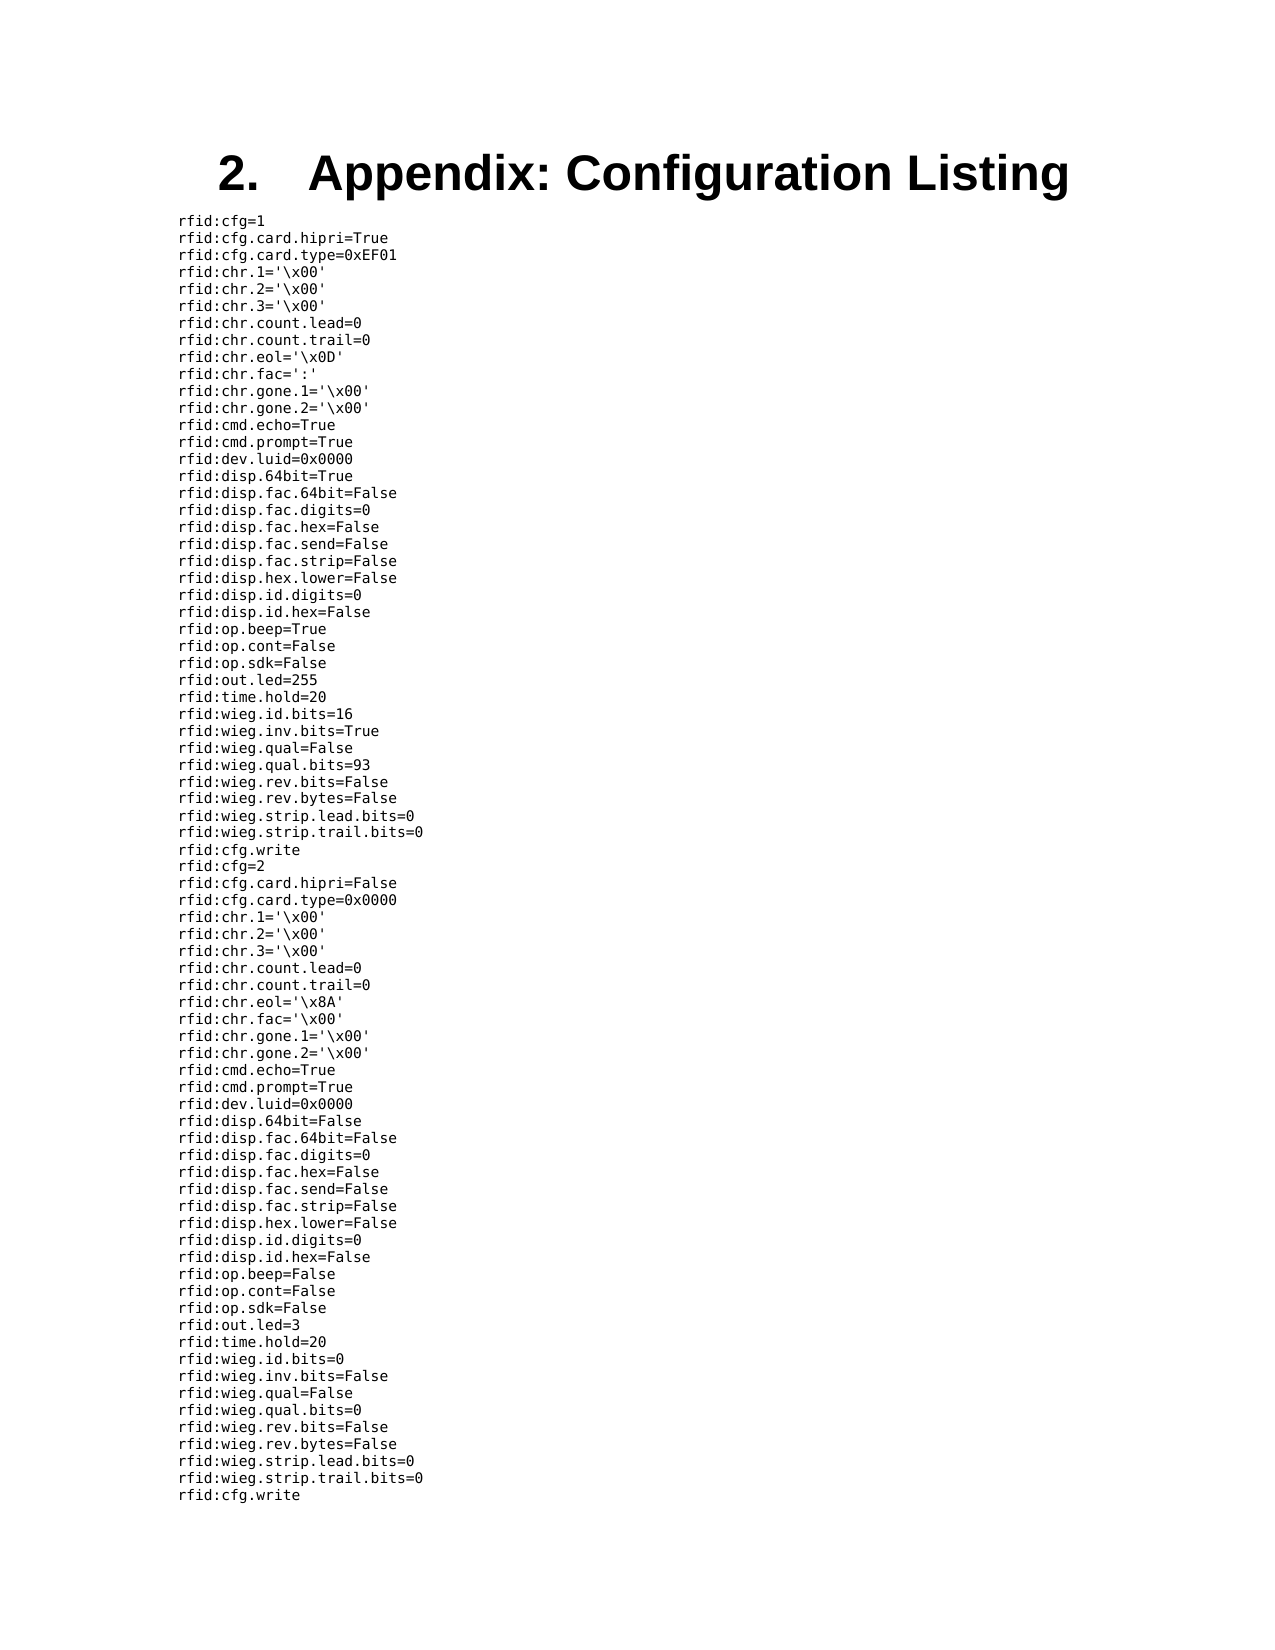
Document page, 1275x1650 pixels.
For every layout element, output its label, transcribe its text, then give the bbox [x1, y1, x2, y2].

text rfid:wieg.id.bits=16 [177, 706, 1098, 722]
text rfid:disp.fac.hex=False [177, 519, 1098, 536]
text rfid:cfg.card.hipri=False [177, 875, 1098, 892]
text rfid:time.hold=20 [177, 1334, 1098, 1351]
text rfid:cmd.prompt=True [177, 1079, 1098, 1096]
text rfid:op.sdk=False [177, 1300, 1098, 1317]
title Appendix: Configuration Listing [118, 143, 1157, 201]
text rfid:chr.2='\x00' [177, 926, 1098, 943]
text rfid:disp.fac.strip=False [177, 553, 1098, 570]
text rfid:wieg.rev.bits=False [177, 1419, 1098, 1436]
text rfid:wieg.id.bits=0 [177, 1351, 1098, 1368]
text rfid:wieg.rev.bytes=False [177, 790, 1098, 807]
text rfid:dev.luid=0x0000 [177, 1096, 1098, 1113]
text rfid:cfg.write [177, 841, 1098, 858]
text rfid:chr.eol='\x0D' [177, 349, 1098, 366]
text rfid:cfg=2 [177, 858, 1098, 875]
text rfid:disp.id.hex=False [177, 604, 1098, 621]
text rfid:chr.eol='\x8A' [177, 994, 1098, 1011]
text rfid:disp.id.digits=0 [177, 587, 1098, 604]
text rfid:wieg.strip.lead.bits=0 [177, 1453, 1098, 1469]
text rfid:cfg.write [177, 1487, 1098, 1503]
text rfid:chr.count.lead=0 [177, 315, 1098, 332]
text rfid:cfg=1 [177, 213, 1098, 230]
text rfid:time.hold=20 [177, 688, 1098, 706]
text rfid:cmd.prompt=True [177, 434, 1098, 451]
text rfid:op.beep=False [177, 1266, 1098, 1283]
text rfid:disp.hex.lower=False [177, 1215, 1098, 1232]
text rfid:out.led=255 [177, 672, 1098, 688]
text rfid:chr.gone.2='\x00' [177, 400, 1098, 417]
text rfid:cfg.card.hipri=True [177, 230, 1098, 247]
text rfid:wieg.strip.lead.bits=0 [177, 807, 1098, 824]
text rfid:disp.fac.hex=False [177, 1164, 1098, 1181]
text rfid:disp.fac.64bit=False [177, 485, 1098, 502]
text rfid:disp.id.hex=False [177, 1249, 1098, 1266]
text rfid:disp.hex.lower=False [177, 570, 1098, 587]
text rfid:cfg.card.type=0x0000 [177, 892, 1098, 909]
text rfid:cmd.echo=True [177, 1062, 1098, 1079]
text rfid:chr.2='\x00' [177, 281, 1098, 298]
text rfid:op.sdk=False [177, 654, 1098, 672]
text rfid:chr.count.lead=0 [177, 960, 1098, 977]
text rfid:chr.1='\x00' [177, 264, 1098, 281]
text rfid:cfg.card.type=0xEF01 [177, 247, 1098, 264]
text rfid:disp.fac.digits=0 [177, 1147, 1098, 1164]
text rfid:chr.count.trail=0 [177, 977, 1098, 994]
text rfid:disp.fac.64bit=False [177, 1130, 1098, 1147]
text rfid:wieg.strip.trail.bits=0 [177, 824, 1098, 841]
text rfid:cmd.echo=True [177, 417, 1098, 434]
text rfid:wieg.qual.bits=93 [177, 756, 1098, 773]
text rfid:disp.64bit=True [177, 468, 1098, 485]
text rfid:wieg.inv.bits=False [177, 1368, 1098, 1385]
text rfid:wieg.qual.bits=0 [177, 1402, 1098, 1419]
text rfid:chr.1='\x00' [177, 909, 1098, 926]
text rfid:chr.gone.1='\x00' [177, 383, 1098, 400]
text rfid:chr.gone.2='\x00' [177, 1045, 1098, 1062]
text rfid:chr.3='\x00' [177, 943, 1098, 960]
text rfid:wieg.rev.bits=False [177, 773, 1098, 790]
text rfid:chr.gone.1='\x00' [177, 1028, 1098, 1045]
text rfid:wieg.rev.bytes=False [177, 1436, 1098, 1453]
text rfid:out.led=3 [177, 1317, 1098, 1334]
text rfid:op.cont=False [177, 1283, 1098, 1300]
text rfid:op.cont=False [177, 638, 1098, 654]
text rfid:chr.fac='\x00' [177, 1011, 1098, 1028]
text rfid:op.beep=True [177, 621, 1098, 638]
text rfid:disp.fac.strip=False [177, 1198, 1098, 1215]
text rfid:wieg.strip.trail.bits=0 [177, 1469, 1098, 1487]
text rfid:disp.fac.send=False [177, 536, 1098, 553]
text rfid:disp.64bit=False [177, 1113, 1098, 1130]
text rfid:wieg.qual=False [177, 1385, 1098, 1402]
text rfid:dev.luid=0x0000 [177, 451, 1098, 468]
text rfid:disp.fac.digits=0 [177, 502, 1098, 519]
text rfid:chr.3='\x00' [177, 298, 1098, 315]
text rfid:chr.count.trail=0 [177, 332, 1098, 349]
text rfid:disp.id.digits=0 [177, 1232, 1098, 1249]
text rfid:wieg.qual=False [177, 739, 1098, 756]
text rfid:chr.fac=':' [177, 366, 1098, 383]
text rfid:wieg.inv.bits=True [177, 722, 1098, 739]
text rfid:disp.fac.send=False [177, 1181, 1098, 1198]
